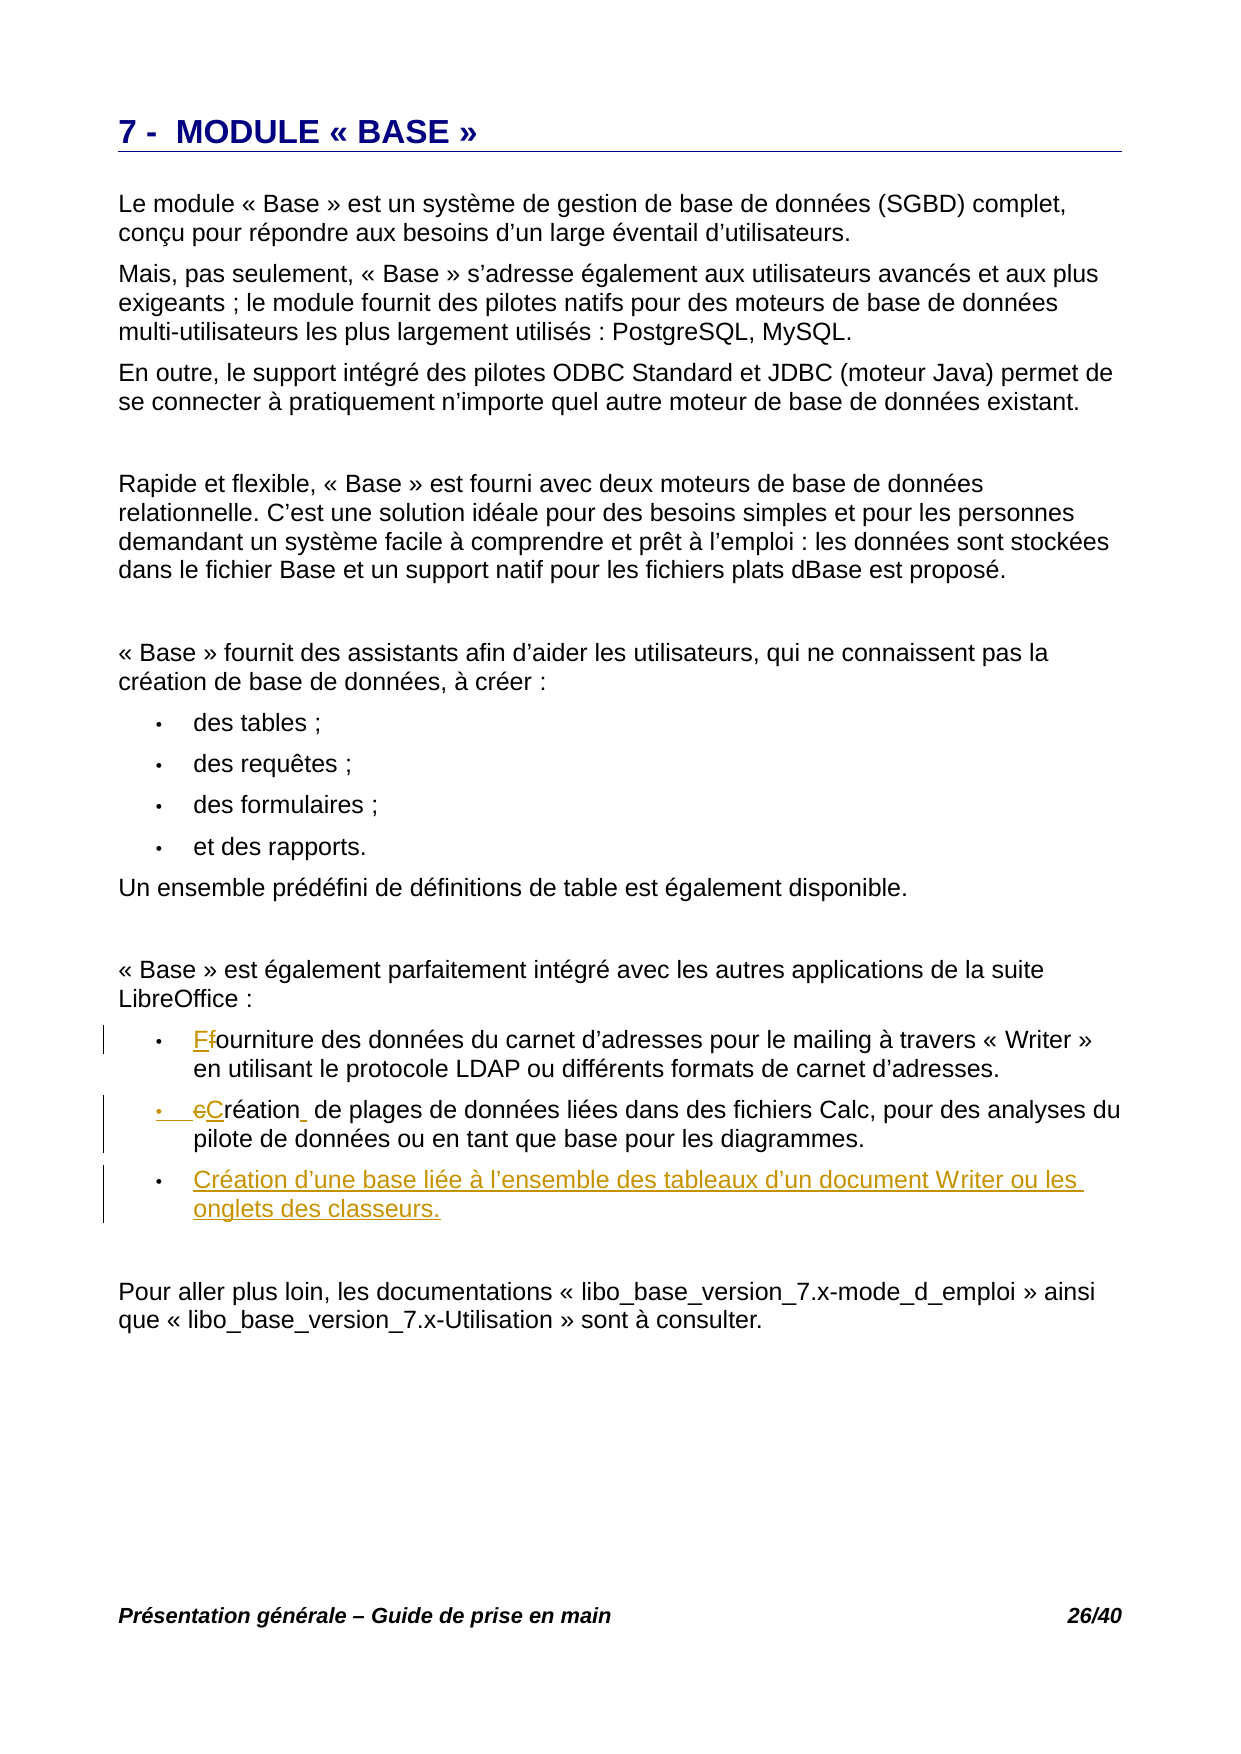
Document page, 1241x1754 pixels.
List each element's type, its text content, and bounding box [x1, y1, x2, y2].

text Mais, pas seulement, « Base » s’adresse également aux utilisateurs avancés et aux plus exigeants ; le module fournit des pilotes natifs pour des moteurs de base de données multi-utilisateurs les plus largement utilisés : PostgreSQL, MySQL. [118, 259, 1122, 345]
text Rapide et flexible, « Base » est fourni avec deux moteurs de base de données relationnelle. C’est une solution idéale pour des besoins simples et pour les personnes demandant un système facile à comprendre et prêt à l’emploi : les données sont stockées dans le fichier Base et un support natif pour les fichiers plats dBase est proposé. [118, 469, 1122, 584]
list et des rapports. [156, 832, 1122, 860]
list des requêtes ; [156, 749, 1122, 778]
list Fourniture des données du carnet d’adresses pour le mailing à travers « Writer » en utilisant le protocole LDAP ou différents formats de carnet d’adresses. [156, 1025, 1122, 1083]
list des tables ; [156, 708, 1122, 737]
text En outre, le support intégré des pilotes ODBC Standard et JDBC (moteur Java) permet de se connecter à pratiquement n’importe quel autre moteur de base de données existant. [118, 358, 1122, 415]
list Création d’une base liée à l’ensemble des tableaux d’un document Writer ou les onglets des classeurs. [156, 1165, 1122, 1223]
subtitle MODULE « BASE » [118, 112, 1122, 151]
text « Base » fournit des assistants afin d’aider les utilisateurs, qui ne connaissent pas la création de base de données, à créer : [118, 638, 1122, 695]
text Un ensemble prédéfini de définitions de table est également disponible. [118, 873, 1122, 902]
list des formulaires ; [156, 790, 1122, 819]
list Création de plages de données liées dans des fichiers Calc, pour des analyses du pilote de données ou en tant que base pour les diagrammes. [156, 1095, 1122, 1153]
text Pour aller plus loin, les documentations « libo_base_version_7.x-mode_d_emploi » ainsi que « libo_base_version_7.x-Utilisation » sont à consulter. [118, 1277, 1122, 1334]
text « Base » est également parfaitement intégré avec les autres applications de la suite LibreOffice : [118, 955, 1122, 1013]
text Le module « Base » est un système de gestion de base de données (SGBD) complet, conçu pour répondre aux besoins d’un large éventail d’utilisateurs. [118, 189, 1122, 247]
